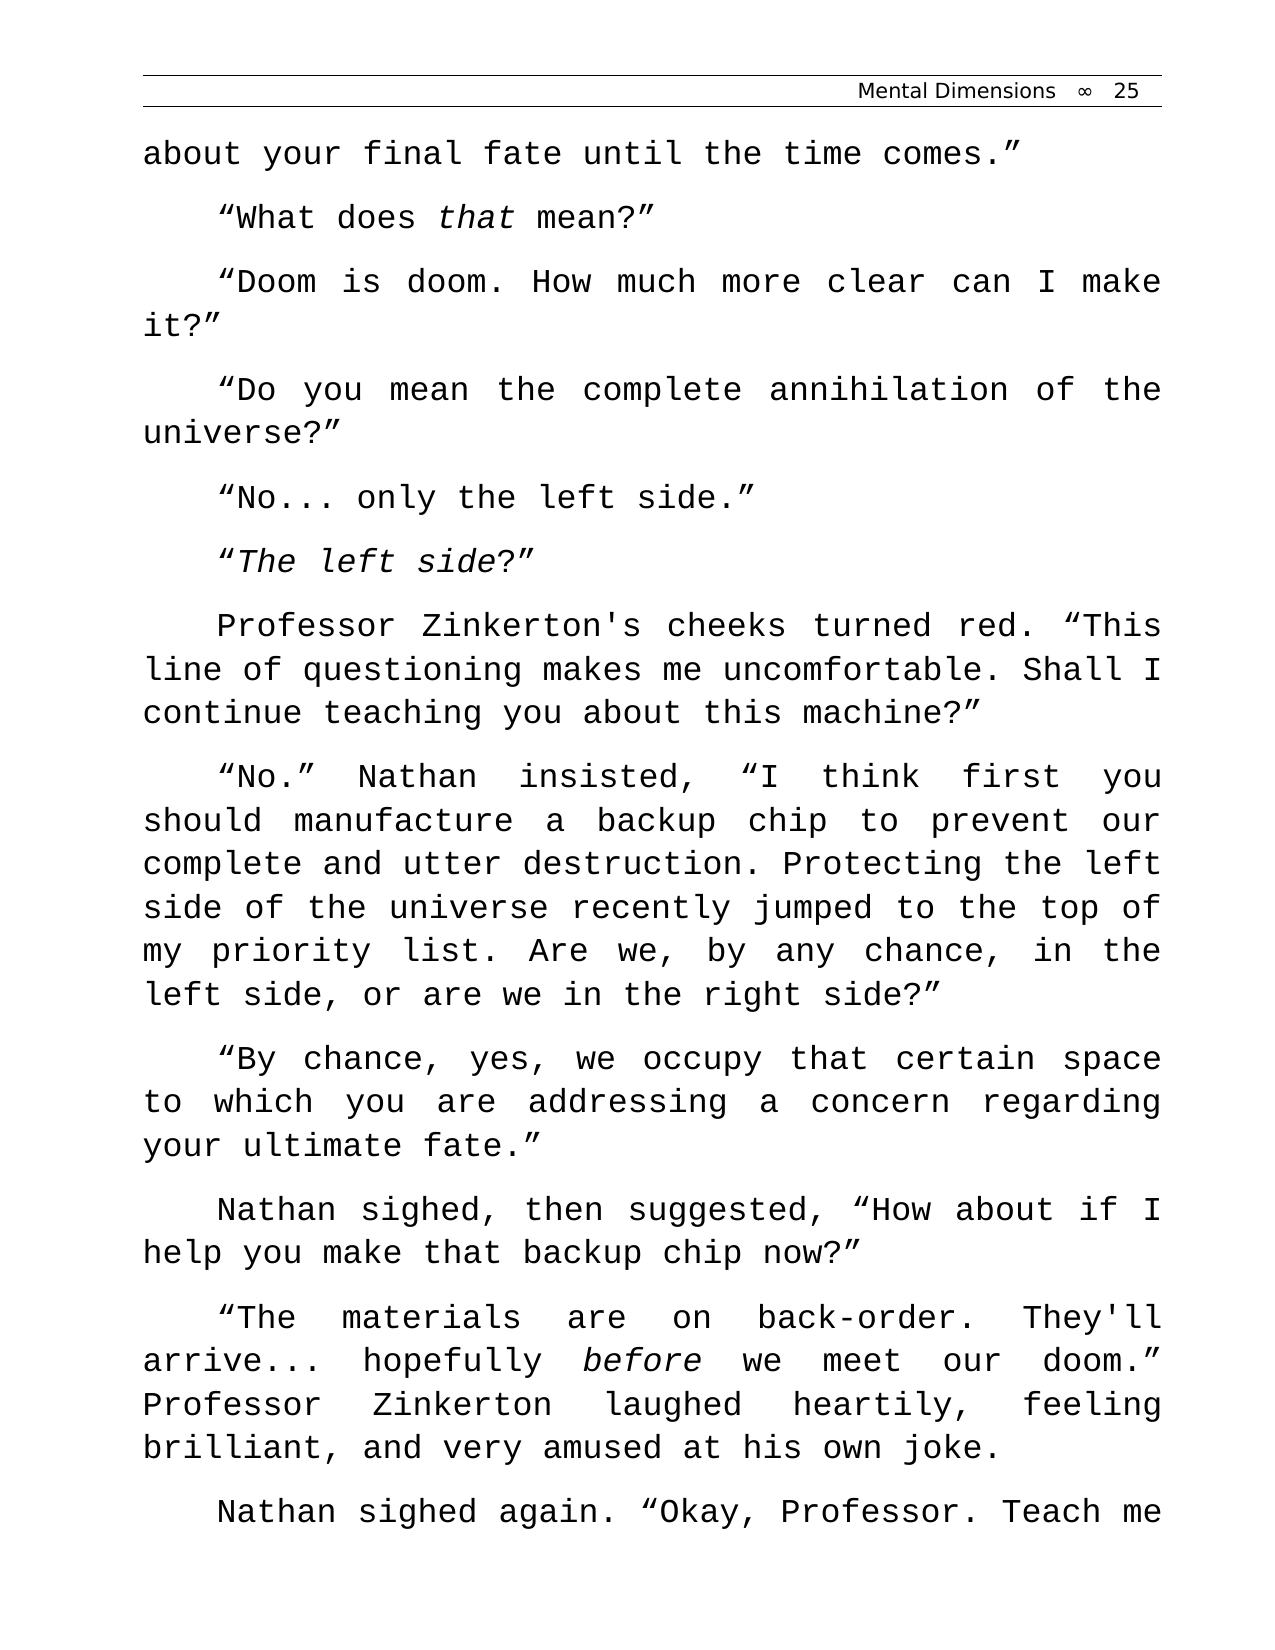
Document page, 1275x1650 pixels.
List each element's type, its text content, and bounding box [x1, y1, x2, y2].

text Nathan sighed, then suggested, “How about if I help you make that backup chip now?” [142, 1193, 1162, 1274]
text about your final fate until the time comes.” [142, 137, 1162, 174]
text “No.” Nathan insisted, “I think first you should manufacture a backup chip to prevent our complete and utter destruction. Protecting the left side of the universe recently jumped to the top of my priority list. Are we, by any chance, in the left side, or are we in the right side?” [142, 760, 1162, 1015]
text “By chance, yes, we occupy that certain space to which you are addressing a concern regarding your ultimate fate.” [142, 1042, 1162, 1166]
text Nathan sighed again. “Okay, Professor. Teach me [142, 1495, 1162, 1533]
text “No... only the left side.” [142, 481, 1162, 518]
text “Do you mean the complete annihilation of the universe?” [142, 373, 1162, 454]
text Professor Zinkerton's cheeks turned red. “This line of questioning makes me uncomfortable. Shall I continue teaching you about this machine?” [142, 609, 1162, 734]
text “The materials are on back-order. They'll arrive... hopefully before we meet our doom.” Professor Zinkerton laughed heartily, feeling brilliant, and very amused at his own joke. [142, 1301, 1162, 1469]
text “Doom is doom. How much more clear can I make it?” [142, 265, 1162, 346]
text “The left side?” [142, 545, 1162, 583]
text “What does that mean?” [142, 201, 1162, 239]
